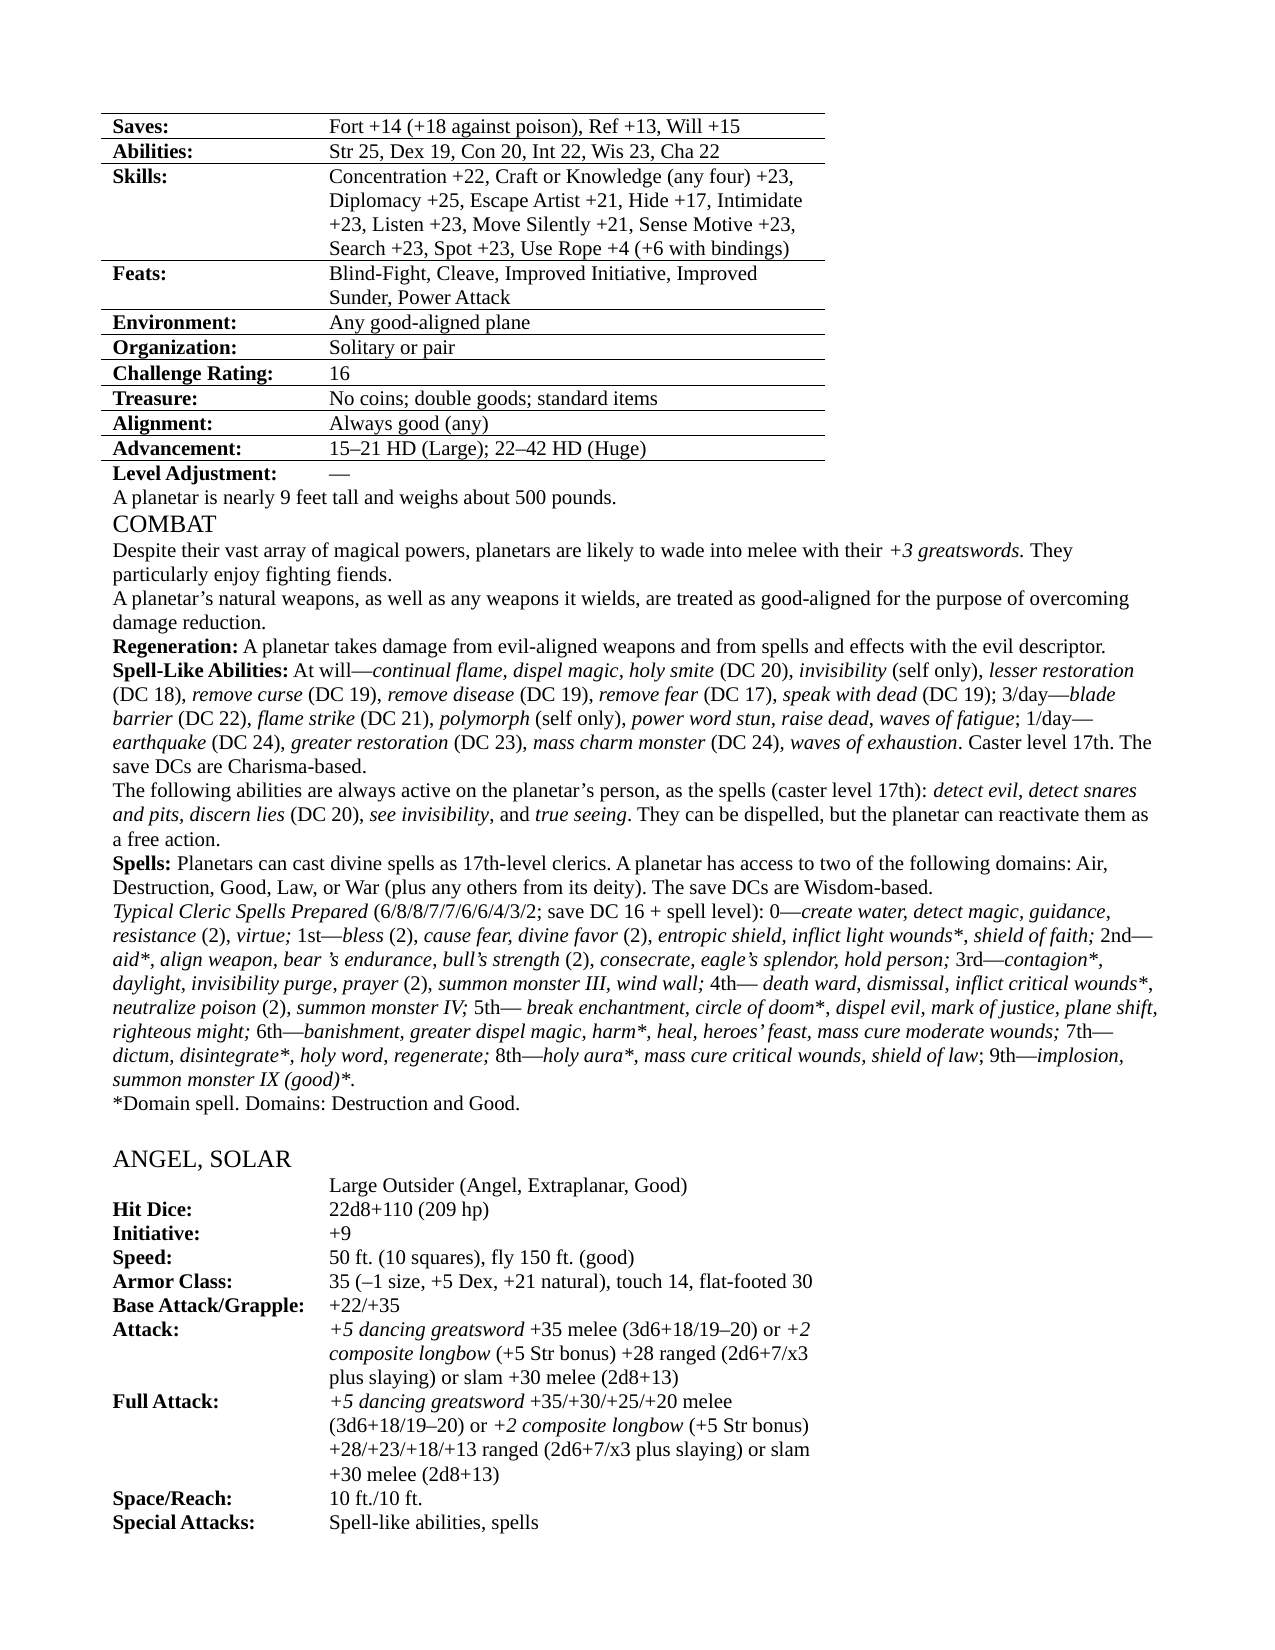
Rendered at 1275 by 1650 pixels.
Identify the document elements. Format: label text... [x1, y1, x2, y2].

table_cell Full Attack: [101, 1389, 318, 1486]
table_cell Treasure: [101, 386, 318, 409]
table_cell Base Attack/Grapple: [101, 1293, 318, 1317]
table_cell Initiative: [101, 1221, 318, 1245]
table_cell 35 (–1 size, +5 Dex, +21 natural), touch 14, flat-footed 30 [318, 1269, 844, 1293]
table_cell 50 ft. (10 squares), fly 150 ft. (good) [318, 1245, 844, 1269]
table_cell Str 25, Dex 19, Con 20, Int 22, Wis 23, Cha 22 [318, 139, 825, 163]
table_cell 16 [318, 360, 825, 384]
text The following abilities are always active on the planetar’s person, as the spells (caster level 17th): detect evil, detect snares and pits, discern lies (DC 20), see invisibility, and true seeing. They can be dispelled, but the planetar can reactivate them as a free action. [112, 778, 1162, 851]
table_cell Advancement: [101, 436, 318, 460]
text Spell-Like Abilities: At will—continual flame, dispel magic, holy smite (DC 20), invisibility (self only), lesser restoration (DC 18), remove curse (DC 19), remove disease (DC 19), remove fear (DC 17), speak with dead (DC 19); 3/day—blade barrier (DC 22), flame strike (DC 21), polymorph (self only), power word stun, raise dead, waves of fatigue; 1/day—earthquake (DC 24), greater restoration (DC 23), mass charm monster (DC 24), waves of exhaustion. Caster level 17th. The save DCs are Charisma-based. [112, 658, 1162, 778]
table_cell +9 [318, 1221, 844, 1245]
table_cell Any good-aligned plane [318, 310, 825, 334]
table_cell Always good (any) [318, 411, 825, 435]
table_cell Level Adjustment: [101, 461, 318, 485]
table_cell Spell-like abilities, spells [318, 1510, 844, 1534]
table_cell Speed: [101, 1245, 318, 1269]
table_cell Environment: [101, 310, 318, 334]
table_cell 10 ft./10 ft. [318, 1486, 844, 1509]
table_cell Solitary or pair [318, 335, 825, 359]
table_cell Blind-Fight, Cleave, Improved Initiative, Improved Sunder, Power Attack [318, 261, 825, 309]
table_cell Organization: [101, 335, 318, 359]
table_cell Skills: [101, 164, 318, 260]
table_cell Hit Dice: [101, 1197, 318, 1221]
table_cell — [318, 461, 825, 485]
table_header Large Outsider (Angel, Extraplanar, Good) [318, 1173, 844, 1197]
table_cell Saves: [101, 114, 318, 138]
text *Domain spell. Domains: Destruction and Good. [112, 1091, 1162, 1115]
table_cell Armor Class: [101, 1269, 318, 1293]
table_cell Feats: [101, 261, 318, 309]
table_cell 22d8+110 (209 hp) [318, 1197, 844, 1221]
text ANGEL, SOLAR [112, 1144, 1162, 1173]
table_cell Abilities: [101, 139, 318, 163]
text A planetar is nearly 9 feet tall and weighs about 500 pounds. [112, 485, 1162, 509]
text Typical Cleric Spells Prepared (6/8/8/7/7/6/6/4/3/2; save DC 16 + spell level): 0—create water, detect magic, guidance, resistance (2), virtue; 1st—bless (2), cause fear, divine favor (2), entropic shield, inflict light wounds*, shield of faith; 2nd—aid*, align weapon, bear ’s endurance, bull’s strength (2), consecrate, eagle’s splendor, hold person; 3rd—contagion*, daylight, invisibility purge, prayer (2), summon monster III, wind wall; 4th— death ward, dismissal, inflict critical wounds*, neutralize poison (2), summon monster IV; 5th— break enchantment, circle of doom*, dispel evil, mark of justice, plane shift, righteous might; 6th—banishment, greater dispel magic, harm*, heal, heroes’ feast, mass cure moderate wounds; 7th— dictum, disintegrate*, holy word, regenerate; 8th—holy aura*, mass cure critical wounds, shield of law; 9th—implosion, summon monster IX (good)*. [112, 899, 1162, 1091]
table_cell +5 dancing greatsword +35/+30/+25/+20 melee (3d6+18/19–20) or +2 composite longbow (+5 Str bonus) +28/+23/+18/+13 ranged (2d6+7/x3 plus slaying) or slam +30 melee (2d8+13) [318, 1389, 844, 1486]
table_cell Fort +14 (+18 against poison), Ref +13, Will +15 [318, 114, 825, 138]
text Regeneration: A planetar takes damage from evil-aligned weapons and from spells and effects with the evil descriptor. [112, 634, 1162, 658]
table_cell Space/Reach: [101, 1486, 318, 1509]
table_cell Attack: [101, 1317, 318, 1389]
subtitle COMBAT [112, 509, 1162, 538]
text Spells: Planetars can cast divine spells as 17th-level clerics. A planetar has access to two of the following domains: Air, Destruction, Good, Law, or War (plus any others from its deity). The save DCs are Wisdom-based. [112, 851, 1162, 899]
table_cell No coins; double goods; standard items [318, 386, 825, 409]
table_cell +5 dancing greatsword +35 melee (3d6+18/19–20) or +2 composite longbow (+5 Str bonus) +28 ranged (2d6+7/x3 plus slaying) or slam +30 melee (2d8+13) [318, 1317, 844, 1389]
text A planetar’s natural weapons, as well as any weapons it wields, are treated as good-aligned for the purpose of overcoming damage reduction. [112, 586, 1162, 634]
table_cell Challenge Rating: [101, 360, 318, 384]
table_header [101, 1173, 318, 1197]
table_cell +22/+35 [318, 1293, 844, 1317]
table_cell Concentration +22, Craft or Knowledge (any four) +23, Diplomacy +25, Escape Artist +21, Hide +17, Intimidate +23, Listen +23, Move Silently +21, Sense Motive +23, Search +23, Spot +23, Use Rope +4 (+6 with bindings) [318, 164, 825, 260]
table_cell 15–21 HD (Large); 22–42 HD (Huge) [318, 436, 825, 460]
text Despite their vast array of magical powers, planetars are likely to wade into melee with their +3 greatswords. They particularly enjoy fighting fiends. [112, 538, 1162, 586]
table_cell Special Attacks: [101, 1510, 318, 1534]
table_cell Alignment: [101, 411, 318, 435]
